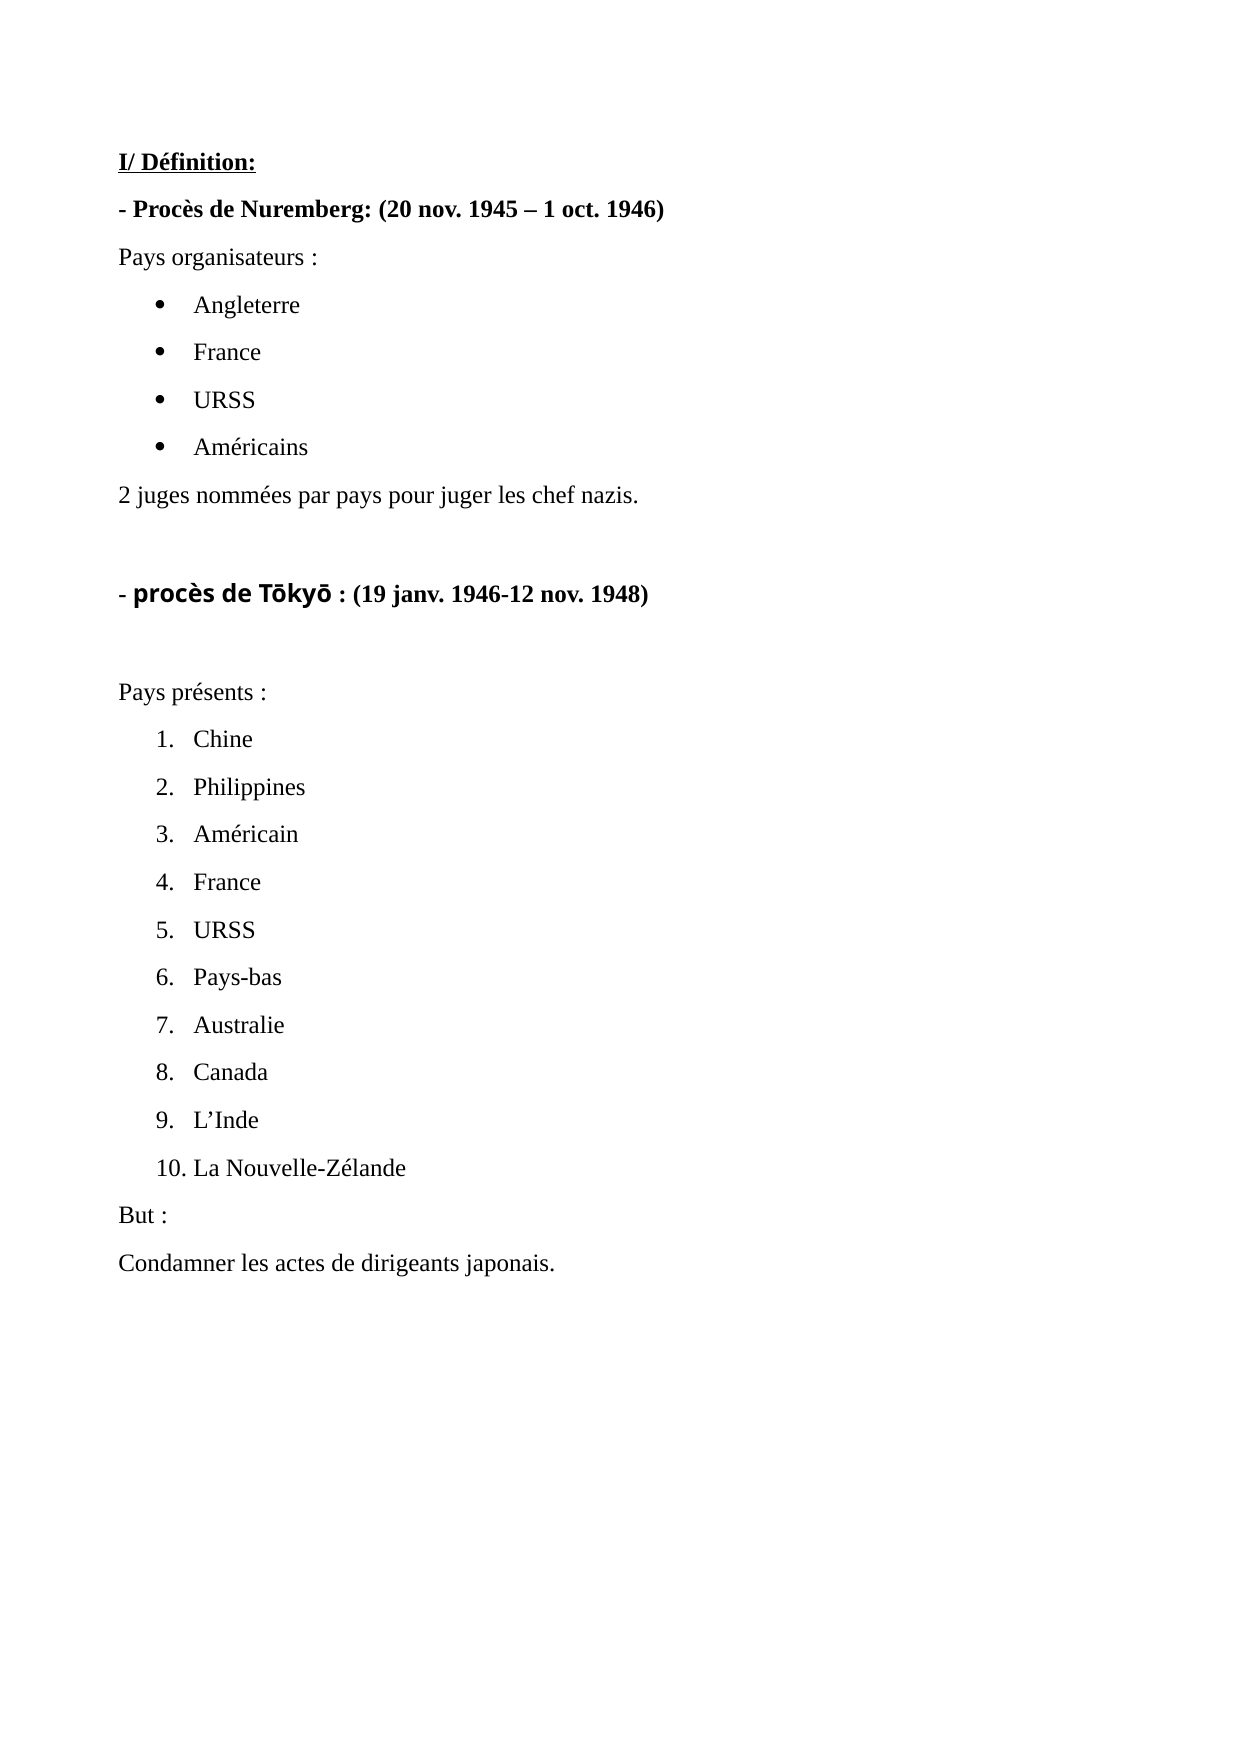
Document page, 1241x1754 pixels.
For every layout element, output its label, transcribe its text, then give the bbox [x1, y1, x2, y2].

list France [156, 337, 1122, 366]
list URSS [156, 915, 1122, 943]
text - Procès de Nuremberg: (20 nov. 1945 – 1 oct. 1946) [118, 194, 1122, 223]
text Pays présents : [118, 677, 1122, 705]
list L’Inde [156, 1105, 1122, 1134]
list La Nouvelle-Zélande [156, 1153, 1122, 1181]
list Chine [156, 724, 1122, 753]
list Philippines [156, 772, 1122, 801]
list France [156, 867, 1122, 896]
list Pays-bas [156, 962, 1122, 991]
list URSS [156, 385, 1122, 414]
list Américains [156, 432, 1122, 461]
list Américain [156, 819, 1122, 848]
list Canada [156, 1057, 1122, 1086]
text 2 juges nommées par pays pour juger les chef nazis. [118, 480, 1122, 509]
list Angleterre [156, 290, 1122, 318]
text Condamner les actes de dirigeants japonais. [118, 1248, 1122, 1277]
text Pays organisateurs : [118, 242, 1122, 271]
text I/ Définition: [118, 147, 1122, 176]
text But : [118, 1200, 1122, 1229]
text - procès de Tōkyō : (19 janv. 1946-12 nov. 1948) [118, 575, 1122, 609]
list Australie [156, 1010, 1122, 1039]
